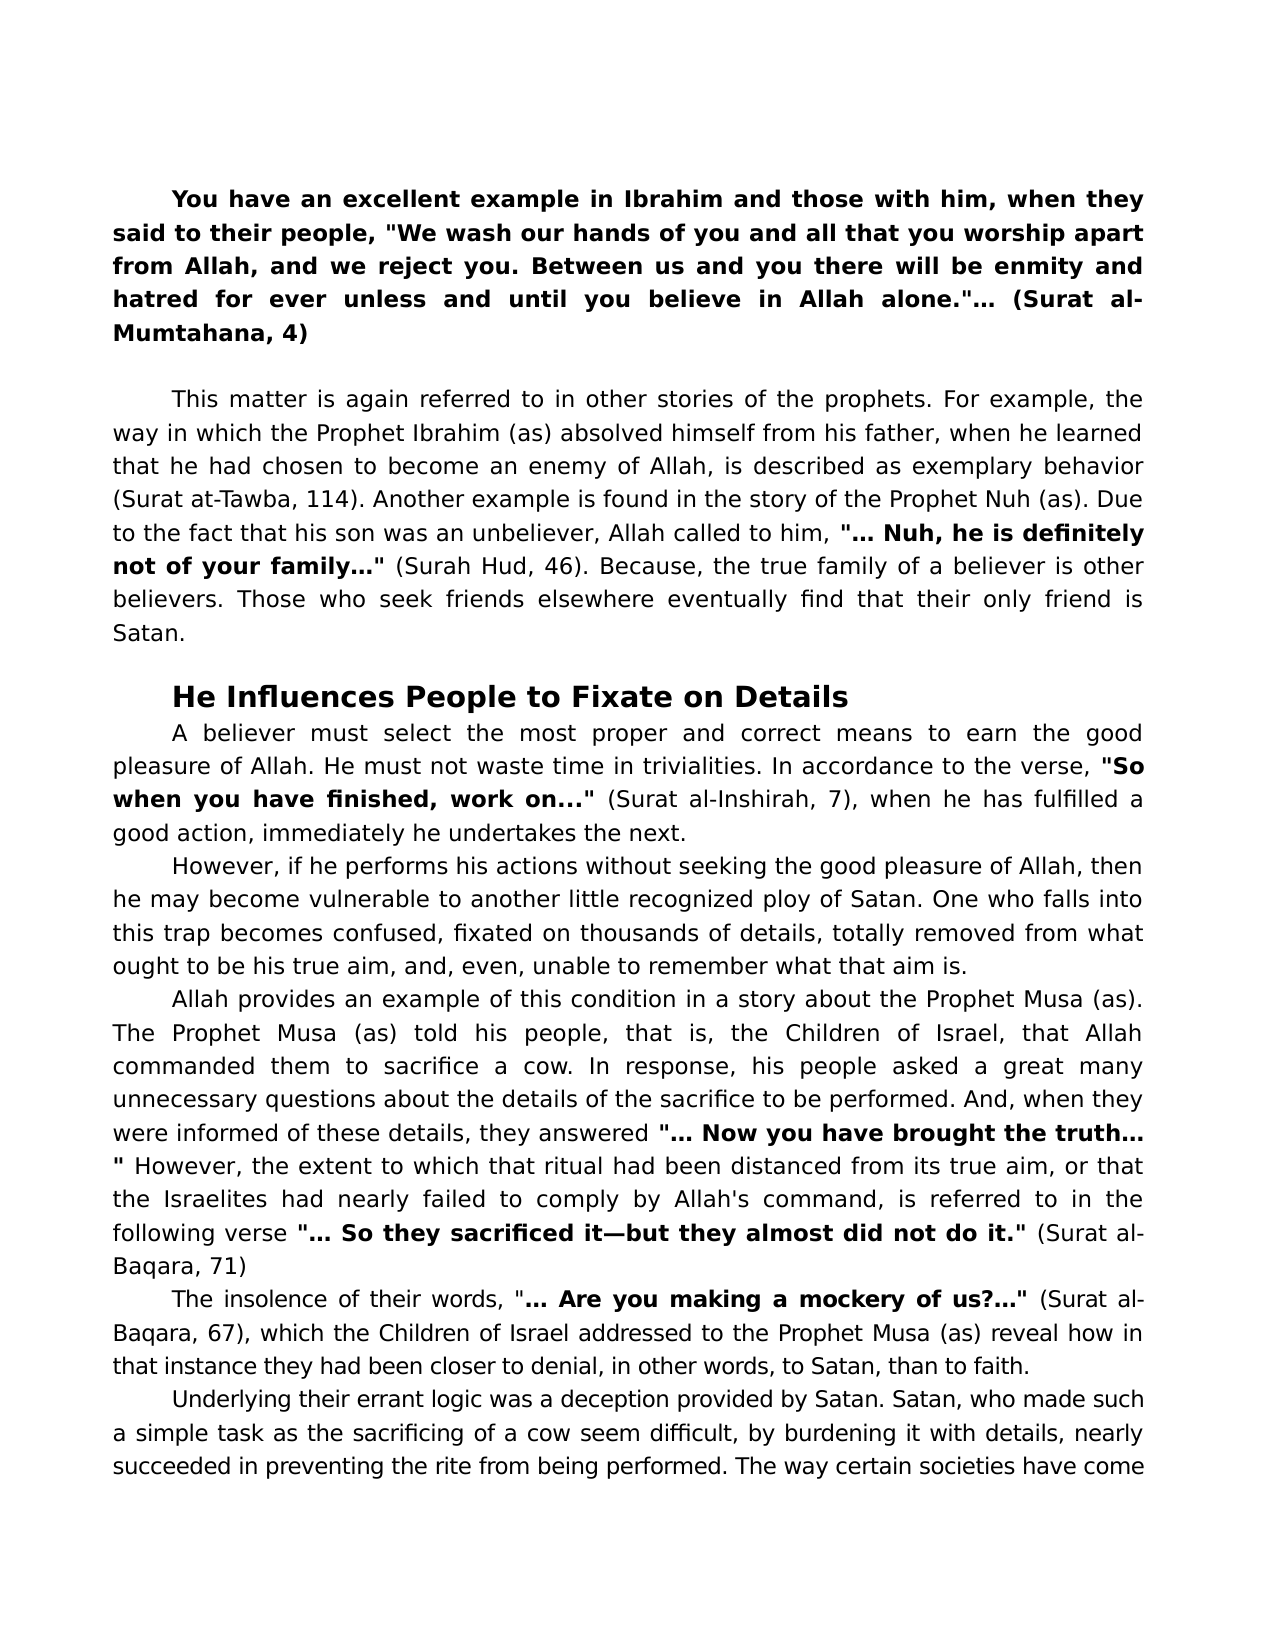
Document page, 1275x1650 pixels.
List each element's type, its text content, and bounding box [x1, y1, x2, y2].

text Allah provides an example of this condition in a story about the Prophet Musa (as). The Prophet Musa (as) told his people, that is, the Children of Israel, that Allah commanded them to sacrifice a cow. In response, his people asked a great many unnecessary questions about the details of the sacrifice to be performed. And, when they were informed of these details, they answered "… Now you have brought the truth… " However, the extent to which that ritual had been distanced from its true aim, or that the Israelites had nearly failed to comply by Allah's command, is referred to in the following verse "… So they sacrificed it—but they almost did not do it." (Surat al-Baqara, 71) [112, 981, 1145, 1281]
text This matter is again referred to in other stories of the prophets. For example, the way in which the Prophet Ibrahim (as) absolved himself from his father, when he learned that he had chosen to become an enemy of Allah, is described as exemplary behavior (Surat at-Tawba, 114). Another example is found in the story of the Prophet Nuh (as). Due to the fact that his son was an unbeliever, Allah called to him, "… Nuh, he is definitely not of your family…" (Surah Hud, 46). Because, the true family of a believer is other believers. Those who seek friends elsewhere eventually find that their only friend is Satan. [112, 381, 1145, 648]
text However, if he performs his actions without seeking the good pleasure of Allah, then he may become vulnerable to another little recognized ploy of Satan. One who falls into this trap becomes confused, fixated on thousands of details, totally removed from what ought to be his true aim, and, even, unable to remember what that aim is. [112, 848, 1145, 981]
text Underlying their errant logic was a deception provided by Satan. Satan, who made such a simple task as the sacrificing of a cow seem difficult, by burdening it with details, nearly succeeded in preventing the rite from being performed. The way certain societies have come [112, 1381, 1145, 1481]
subtitle He Influences People to Fixate on Details [112, 681, 1145, 714]
text The insolence of their words, "… Are you making a mockery of us?…" (Surat al-Baqara, 67), which the Children of Israel addressed to the Prophet Musa (as) reveal how in that instance they had been closer to denial, in other words, to Satan, than to faith. [112, 1281, 1145, 1381]
text You have an excellent example in Ibrahim and those with him, when they said to their people, "We wash our hands of you and all that you worship apart from Allah, and we reject you. Between us and you there will be enmity and hatred for ever unless and until you believe in Allah alone."… (Surat al-Mumtahana, 4) [112, 181, 1145, 348]
text A believer must select the most proper and correct means to earn the good pleasure of Allah. He must not waste time in trivialities. In accordance to the verse, "So when you have finished, work on..." (Surat al-Inshirah, 7), when he has fulfilled a good action, immediately he undertakes the next. [112, 714, 1145, 848]
